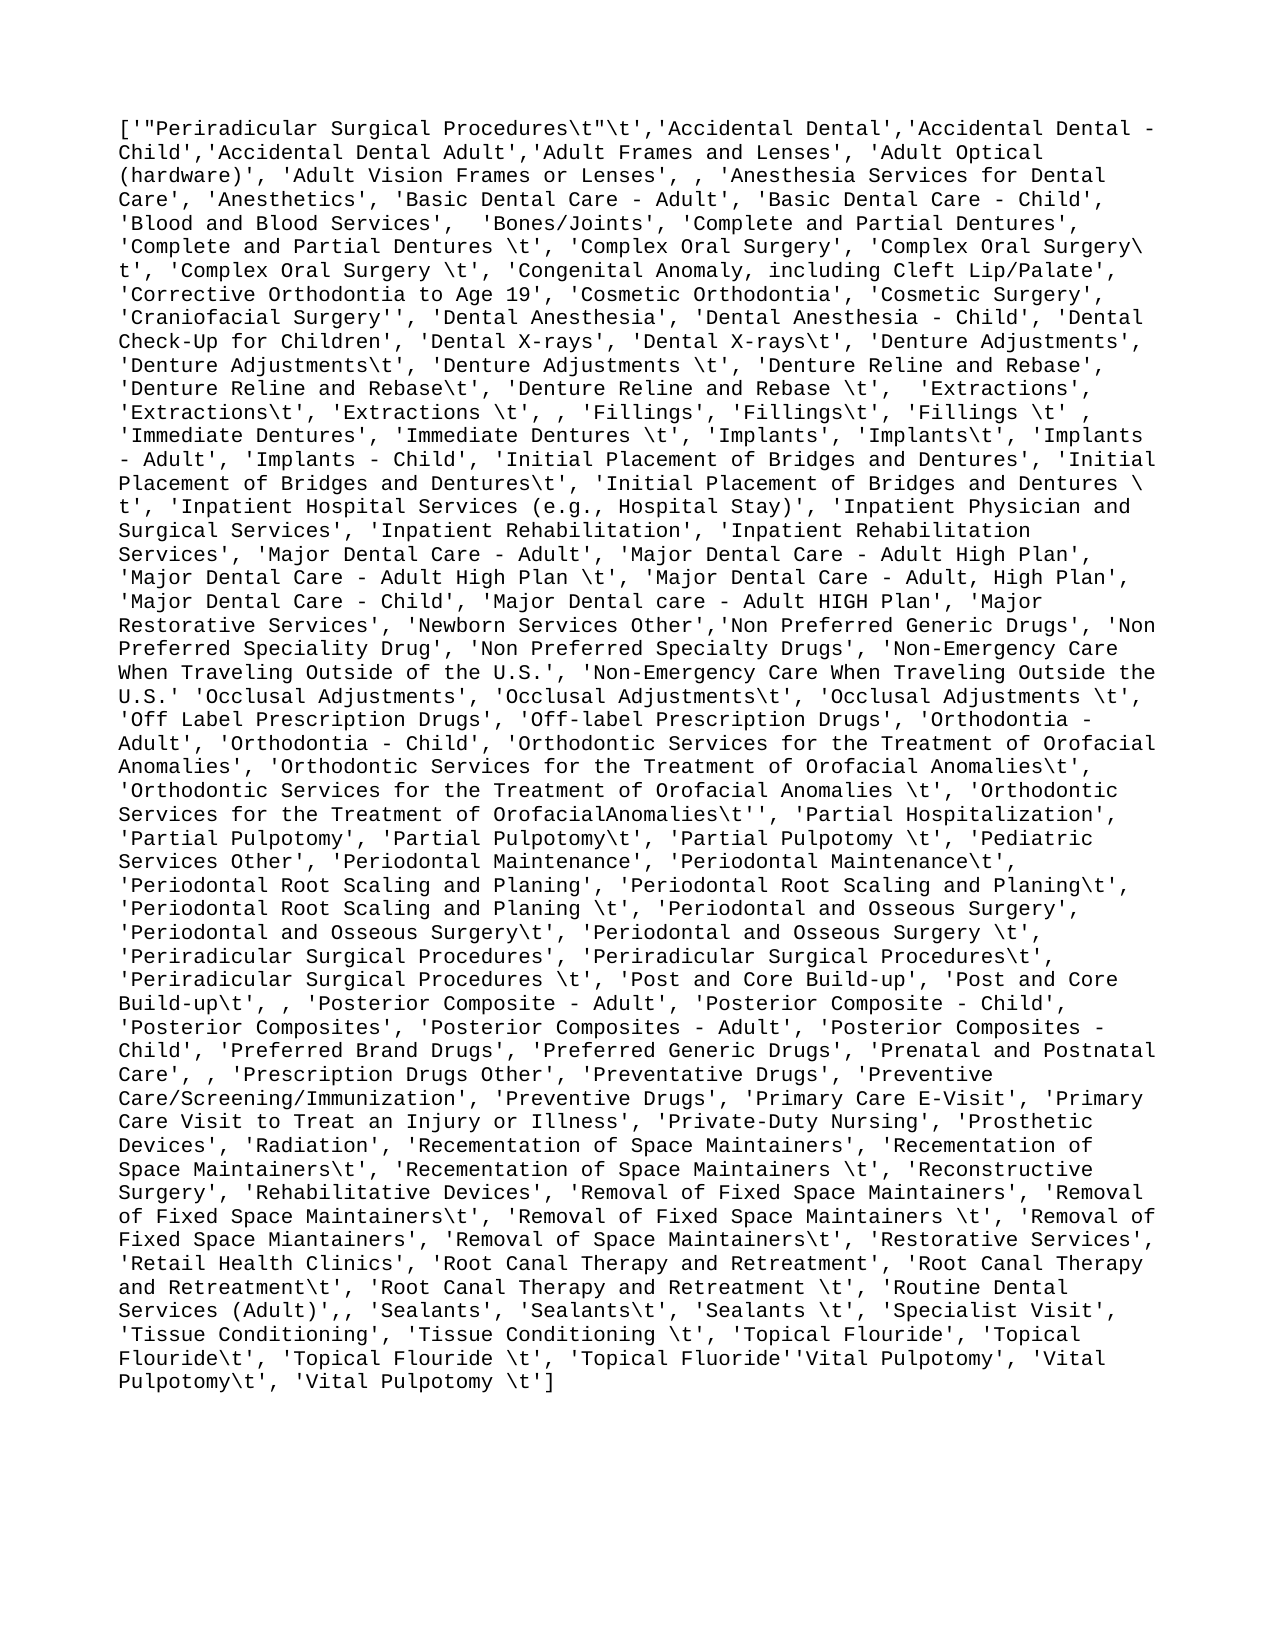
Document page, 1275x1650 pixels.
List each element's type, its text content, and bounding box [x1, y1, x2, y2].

text ['"Periradicular Surgical Procedures\t"\t','Accidental Dental','Accidental Dental - Child','Accidental Dental Adult','Adult Frames and Lenses', 'Adult Optical (hardware)', 'Adult Vision Frames or Lenses', , 'Anesthesia Services for Dental Care', 'Anesthetics', 'Basic Dental Care - Adult', 'Basic Dental Care - Child', 'Blood and Blood Services', 'Bones/Joints', 'Complete and Partial Dentures', 'Complete and Partial Dentures \t', 'Complex Oral Surgery', 'Complex Oral Surgery\t', 'Complex Oral Surgery \t', 'Congenital Anomaly, including Cleft Lip/Palate', 'Corrective Orthodontia to Age 19', 'Cosmetic Orthodontia', 'Cosmetic Surgery', 'Craniofacial Surgery'', 'Dental Anesthesia', 'Dental Anesthesia - Child', 'Dental Check-Up for Children', 'Dental X-rays', 'Dental X-rays\t', 'Denture Adjustments', 'Denture Adjustments\t', 'Denture Adjustments \t', 'Denture Reline and Rebase', 'Denture Reline and Rebase\t', 'Denture Reline and Rebase \t', 'Extractions', 'Extractions\t', 'Extractions \t', , 'Fillings', 'Fillings\t', 'Fillings \t' , 'Immediate Dentures', 'Immediate Dentures \t', 'Implants', 'Implants\t', 'Implants - Adult', 'Implants - Child', 'Initial Placement of Bridges and Dentures', 'Initial Placement of Bridges and Dentures\t', 'Initial Placement of Bridges and Dentures \t', 'Inpatient Hospital Services (e.g., Hospital Stay)', 'Inpatient Physician and Surgical Services', 'Inpatient Rehabilitation', 'Inpatient Rehabilitation Services', 'Major Dental Care - Adult', 'Major Dental Care - Adult High Plan', 'Major Dental Care - Adult High Plan \t', 'Major Dental Care - Adult, High Plan', 'Major Dental Care - Child', 'Major Dental care - Adult HIGH Plan', 'Major Restorative Services', 'Newborn Services Other','Non Preferred Generic Drugs', 'Non Preferred Speciality Drug', 'Non Preferred Specialty Drugs', 'Non-Emergency Care When Traveling Outside of the U.S.', 'Non-Emergency Care When Traveling Outside the U.S.' 'Occlusal Adjustments', 'Occlusal Adjustments\t', 'Occlusal Adjustments \t', 'Off Label Prescription Drugs', 'Off-label Prescription Drugs', 'Orthodontia - Adult', 'Orthodontia - Child', 'Orthodontic Services for the Treatment of Orofacial Anomalies', 'Orthodontic Services for the Treatment of Orofacial Anomalies\t', 'Orthodontic Services for the Treatment of Orofacial Anomalies \t', 'Orthodontic Services for the Treatment of OrofacialAnomalies\t'', 'Partial Hospitalization', 'Partial Pulpotomy', 'Partial Pulpotomy\t', 'Partial Pulpotomy \t', 'Pediatric Services Other', 'Periodontal Maintenance', 'Periodontal Maintenance\t', 'Periodontal Root Scaling and Planing', 'Periodontal Root Scaling and Planing\t', 'Periodontal Root Scaling and Planing \t', 'Periodontal and Osseous Surgery', 'Periodontal and Osseous Surgery\t', 'Periodontal and Osseous Surgery \t', 'Periradicular Surgical Procedures', 'Periradicular Surgical Procedures\t', 'Periradicular Surgical Procedures \t', 'Post and Core Build-up', 'Post and Core Build-up\t', , 'Posterior Composite - Adult', 'Posterior Composite - Child', 'Posterior Composites', 'Posterior Composites - Adult', 'Posterior Composites - Child', 'Preferred Brand Drugs', 'Preferred Generic Drugs', 'Prenatal and Postnatal Care', , 'Prescription Drugs Other', 'Preventative Drugs', 'Preventive Care/Screening/Immunization', 'Preventive Drugs', 'Primary Care E-Visit', 'Primary Care Visit to Treat an Injury or Illness', 'Private-Duty Nursing', 'Prosthetic Devices', 'Radiation', 'Recementation of Space Maintainers', 'Recementation of Space Maintainers\t', 'Recementation of Space Maintainers \t', 'Reconstructive Surgery', 'Rehabilitative Devices', 'Removal of Fixed Space Maintainers', 'Removal of Fixed Space Maintainers\t', 'Removal of Fixed Space Maintainers \t', 'Removal of Fixed Space Miantainers', 'Removal of Space Maintainers\t', 'Restorative Services', 'Retail Health Clinics', 'Root Canal Therapy and Retreatment', 'Root Canal Therapy and Retreatment\t', 'Root Canal Therapy and Retreatment \t', 'Routine Dental Services (Adult)',, 'Sealants', 'Sealants\t', 'Sealants \t', 'Specialist Visit', 'Tissue Conditioning', 'Tissue Conditioning \t', 'Topical Flouride', 'Topical Flouride\t', 'Topical Flouride \t', 'Topical Fluoride''Vital Pulpotomy', 'Vital Pulpotomy\t', 'Vital Pulpotomy \t'] [118, 118, 1157, 1395]
